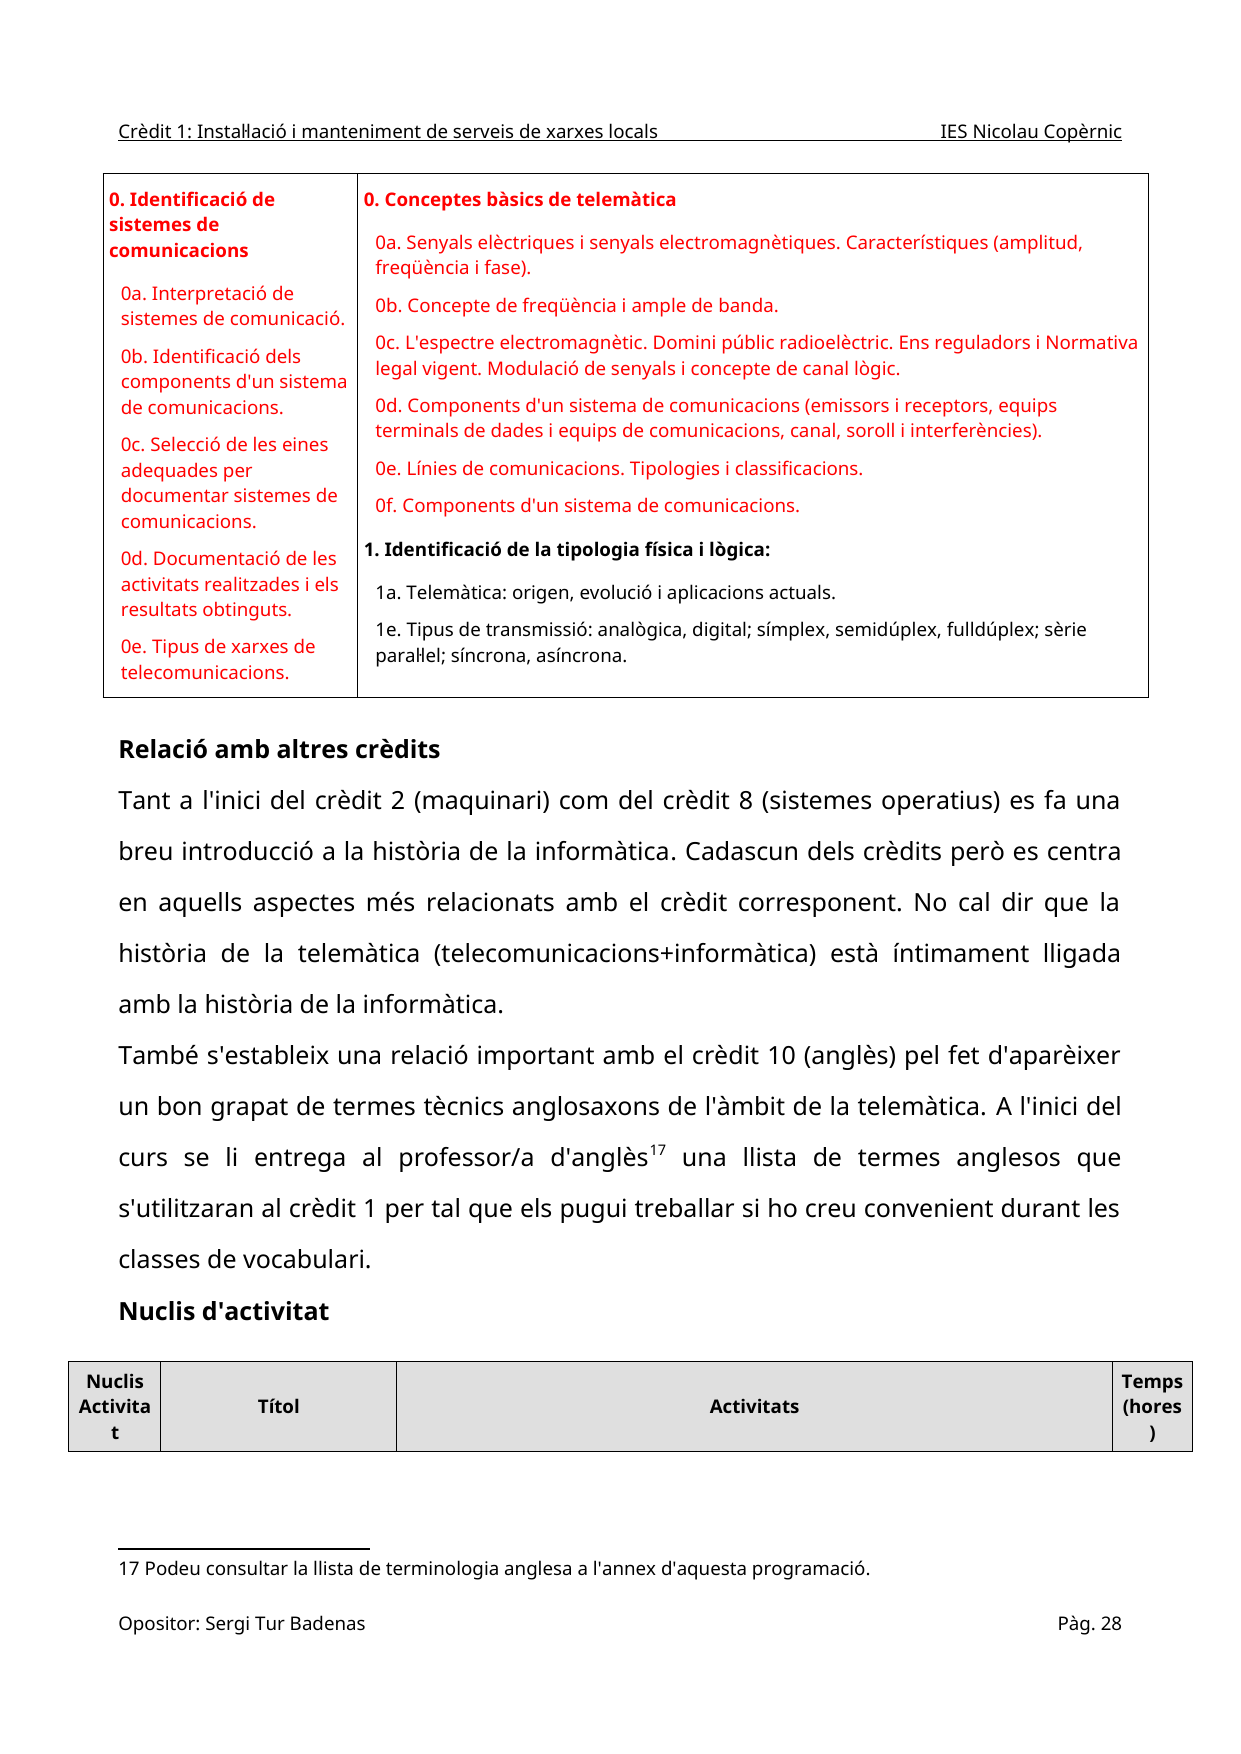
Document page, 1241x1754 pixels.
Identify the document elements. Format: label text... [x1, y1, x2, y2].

table_cell 0. Conceptes bàsics de telemàtica 0a. Senyals elèctriques i senyals electromagnètiques. Característiques (amplitud, freqüència i fase). 0b. Concepte de freqüència i ample de banda. 0c. L'espectre electromagnètic. Domini públic radioelèctric. Ens reguladors i Normativa legal vigent. Modulació de senyals i concepte de canal lògic. 0d. Components d'un sistema de comunicacions (emissors i receptors, equips terminals de dades i equips de comunicacions, canal, soroll i interferències). 0e. Línies de comunicacions. Tipologies i classificacions. 0f. Components d'un sistema de comunicacions. 1. Identificació de la tipologia física i lògica: 1a. Telemàtica: origen, evolució i aplicacions actuals. 1e. Tipus de transmissió: analògica, digital; símplex, semidúplex, fulldúplex; sèrie paral·lel; síncrona, asíncrona. [358, 174, 1148, 697]
table_cell 0. Identificació de sistemes de comunicacions 0a. Interpretació de sistemes de comunicació. 0b. Identificació dels components d'un sistema de comunicacions. 0c. Selecció de les eines adequades per documentar sistemes de comunicacions. 0d. Documentació de les activitats realitzades i els resultats obtinguts. 0e. Tipus de xarxes de telecomunicacions. [104, 174, 357, 697]
text Tant a l'inici del crèdit 2 (maquinari) com del crèdit 8 (sistemes operatius) es fa una breu introducció a la història de la informàtica. Cadascun dels crèdits però es centra en aquells aspectes més relacionats amb el crèdit corresponent. No cal dir que la història de la telemàtica (telecomunicacions+informàtica) està íntimament lligada amb la història de la informàtica. [118, 783, 1122, 1021]
table_header Nuclis Activitat [69, 1362, 160, 1451]
text També s'estableix una relació important amb el crèdit 10 (anglès) pel fet d'aparèixer un bon grapat de termes tècnics anglosaxons de l'àmbit de la telemàtica. A l'inici del curs se li entrega al professor/a d'anglès una llista de termes anglesos que s'utilitzaran al crèdit 1 per tal que els pugui treballar si ho creu convenient durant les classes de vocabulari. [118, 1038, 1122, 1276]
table_header Títol [161, 1362, 396, 1451]
text Nuclis d'activitat [118, 1293, 1122, 1327]
text Podeu consultar la llista de terminologia anglesa a l'annex d'aquesta programació. [118, 1555, 1122, 1581]
text Relació amb altres crèdits [118, 732, 1122, 766]
table_header Activitats [397, 1362, 1112, 1451]
table_header Temps (hores) [1113, 1362, 1192, 1451]
